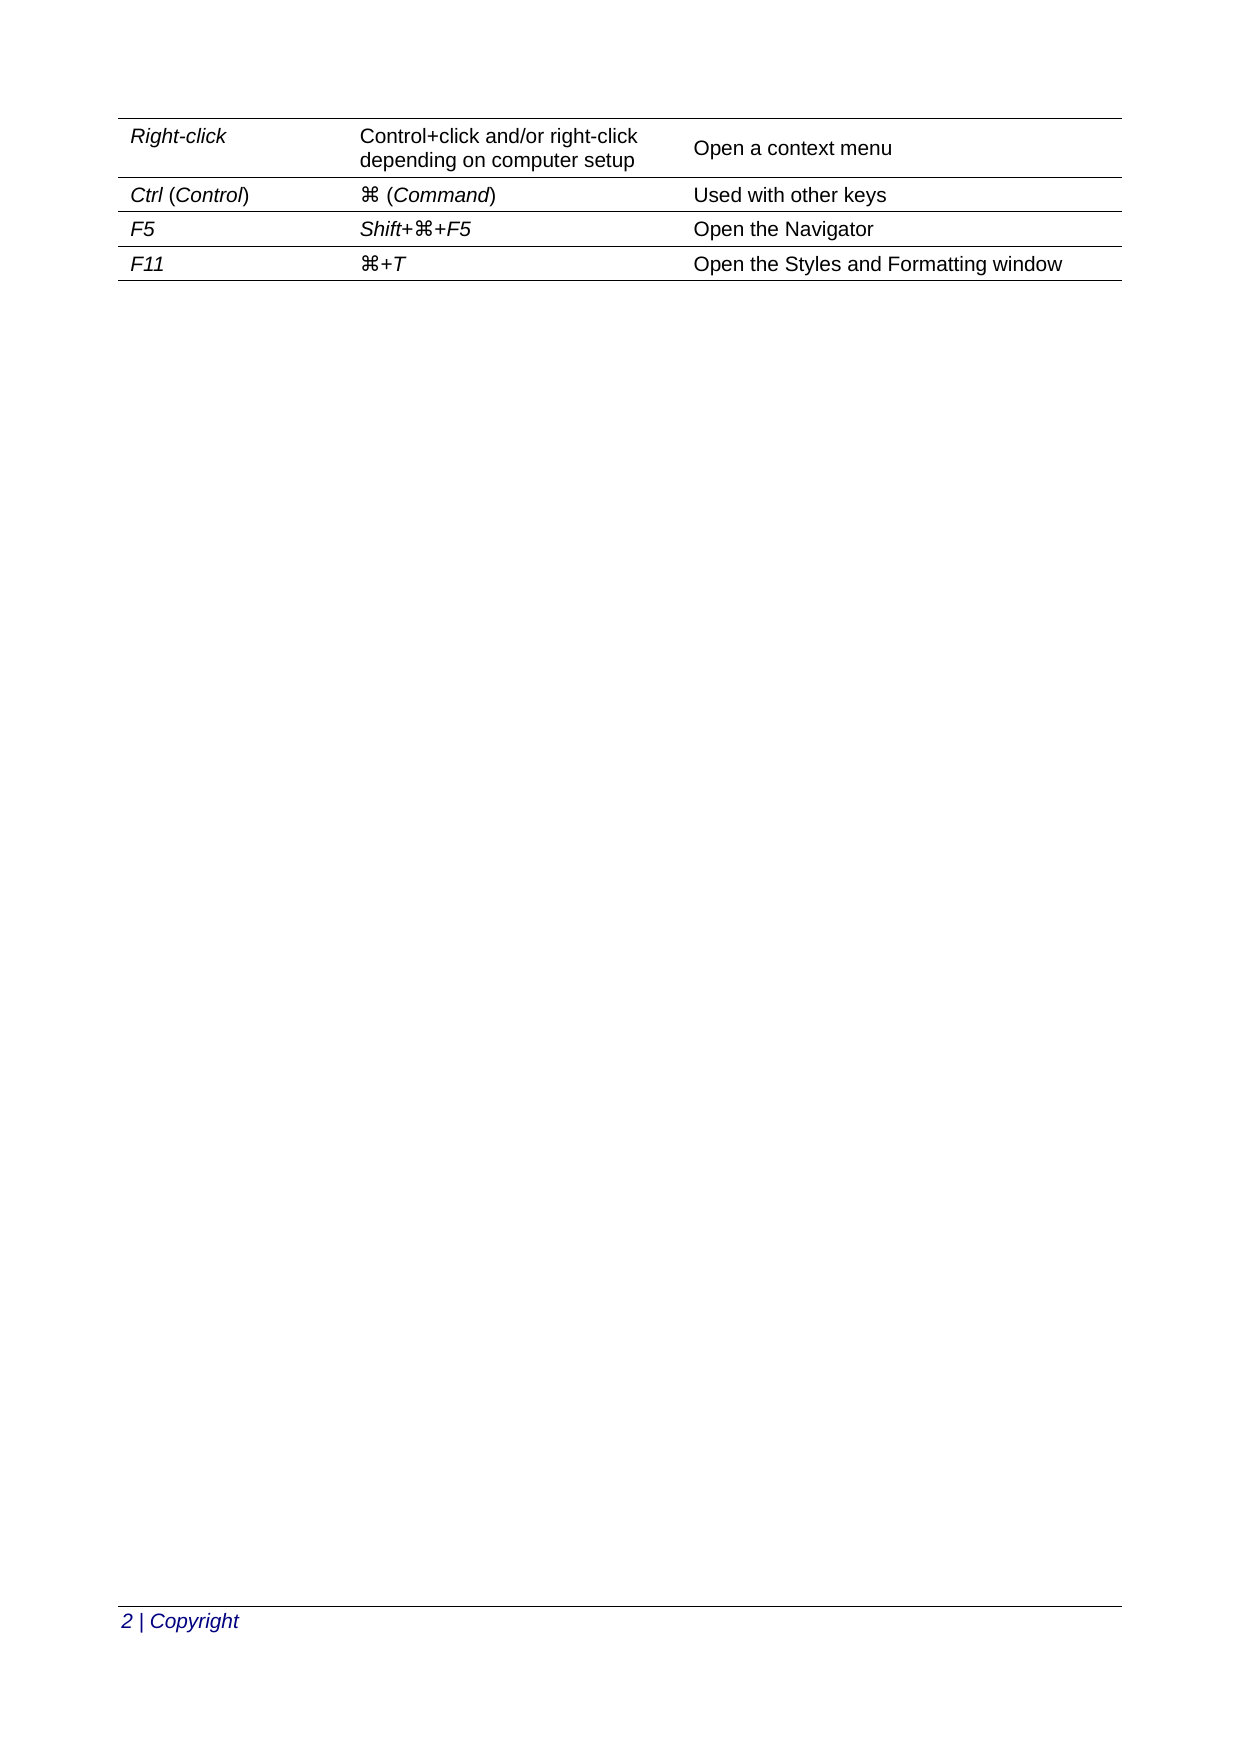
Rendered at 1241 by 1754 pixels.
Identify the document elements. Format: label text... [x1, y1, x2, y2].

table_cell F11 [118, 188, 347, 222]
table_cell Open the Navigator [681, 154, 1122, 187]
table_cell Ctrl (Control) [118, 119, 347, 153]
table_cell ⌘ (Command) [348, 119, 681, 153]
table_cell F5 [118, 154, 347, 187]
table_cell ⌘+T [348, 188, 681, 222]
table_cell Used with other keys [681, 119, 1122, 153]
table_cell Shift+⌘+F5 [348, 154, 681, 187]
table_cell Open the Styles and Formatting window [681, 188, 1122, 222]
